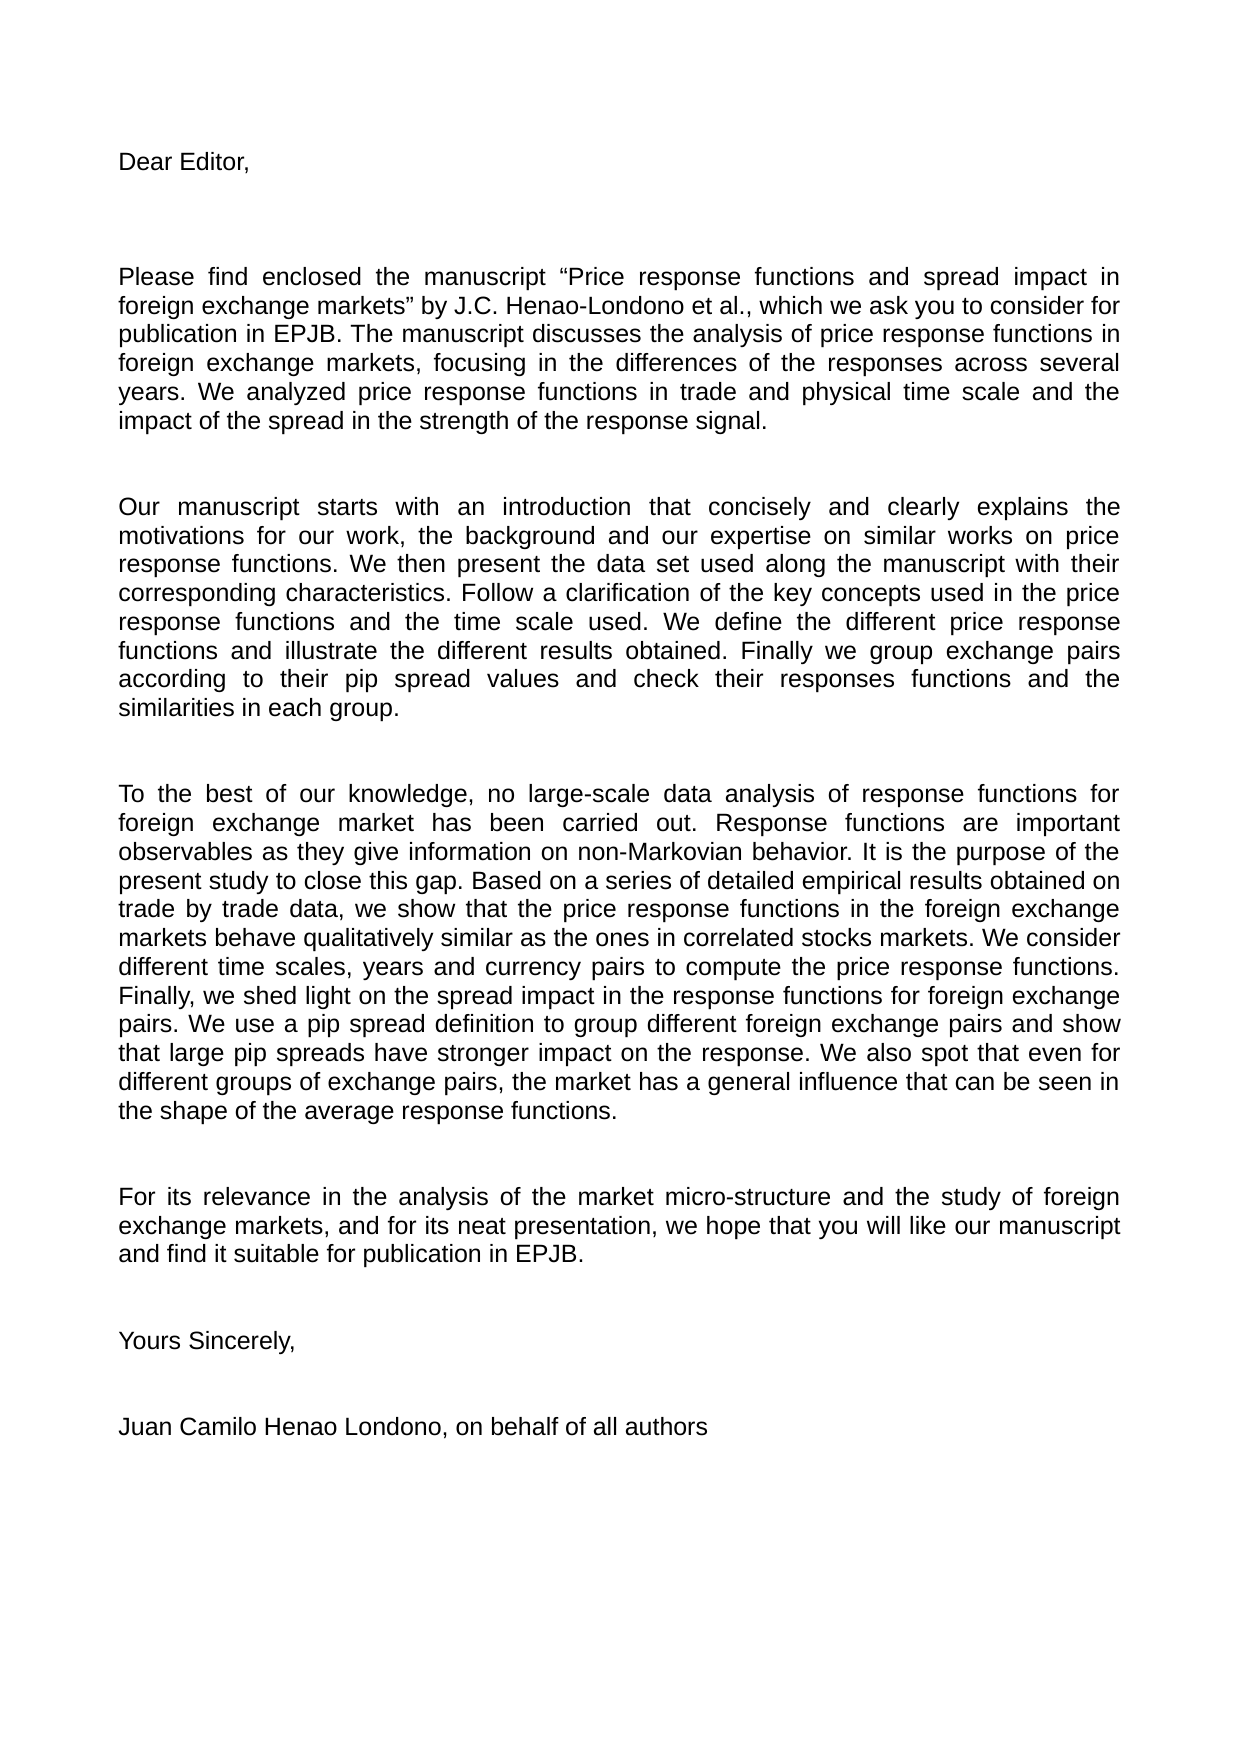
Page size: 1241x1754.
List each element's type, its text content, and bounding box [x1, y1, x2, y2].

text Please find enclosed the manuscript “Price response functions and spread impact in foreign exchange markets” by J.C. Henao-Londono et al., which we ask you to consider for publication in EPJB. The manuscript discusses the analysis of price response functions in foreign exchange markets, focusing in the differences of the responses across several years. We analyzed price response functions in trade and physical time scale and the impact of the spread in the strength of the response signal. [118, 262, 1122, 434]
text Our manuscript starts with an introduction that concisely and clearly explains the motivations for our work, the background and our expertise on similar works on price response functions. We then present the data set used along the manuscript with their corresponding characteristics. Follow a clarification of the key concepts used in the price response functions and the time scale used. We define the different price response functions and illustrate the different results obtained. Finally we group exchange pairs according to their pip spread values and check their responses functions and the similarities in each group. [118, 492, 1122, 722]
text Juan Camilo Henao Londono, on behalf of all authors [118, 1412, 1122, 1441]
text Dear Editor, [118, 147, 1122, 176]
text To the best of our knowledge, no large-scale data analysis of response functions for foreign exchange market has been carried out. Response functions are important observables as they give information on non-Markovian behavior. It is the purpose of the present study to close this gap. Based on a series of detailed empirical results obtained on trade by trade data, we show that the price response functions in the foreign exchange markets behave qualitatively similar as the ones in correlated stocks markets. We consider different time scales, years and currency pairs to compute the price response functions. Finally, we shed light on the spread impact in the response functions for foreign exchange pairs. We use a pip spread definition to group different foreign exchange pairs and show that large pip spreads have stronger impact on the response. We also spot that even for different groups of exchange pairs, the market has a general influence that can be seen in the shape of the average response functions. [118, 779, 1122, 1124]
text Yours Sincerely, [118, 1326, 1122, 1354]
text For its relevance in the analysis of the market micro-structure and the study of foreign exchange markets, and for its neat presentation, we hope that you will like our manuscript and find it suitable for publication in EPJB. [118, 1182, 1122, 1268]
